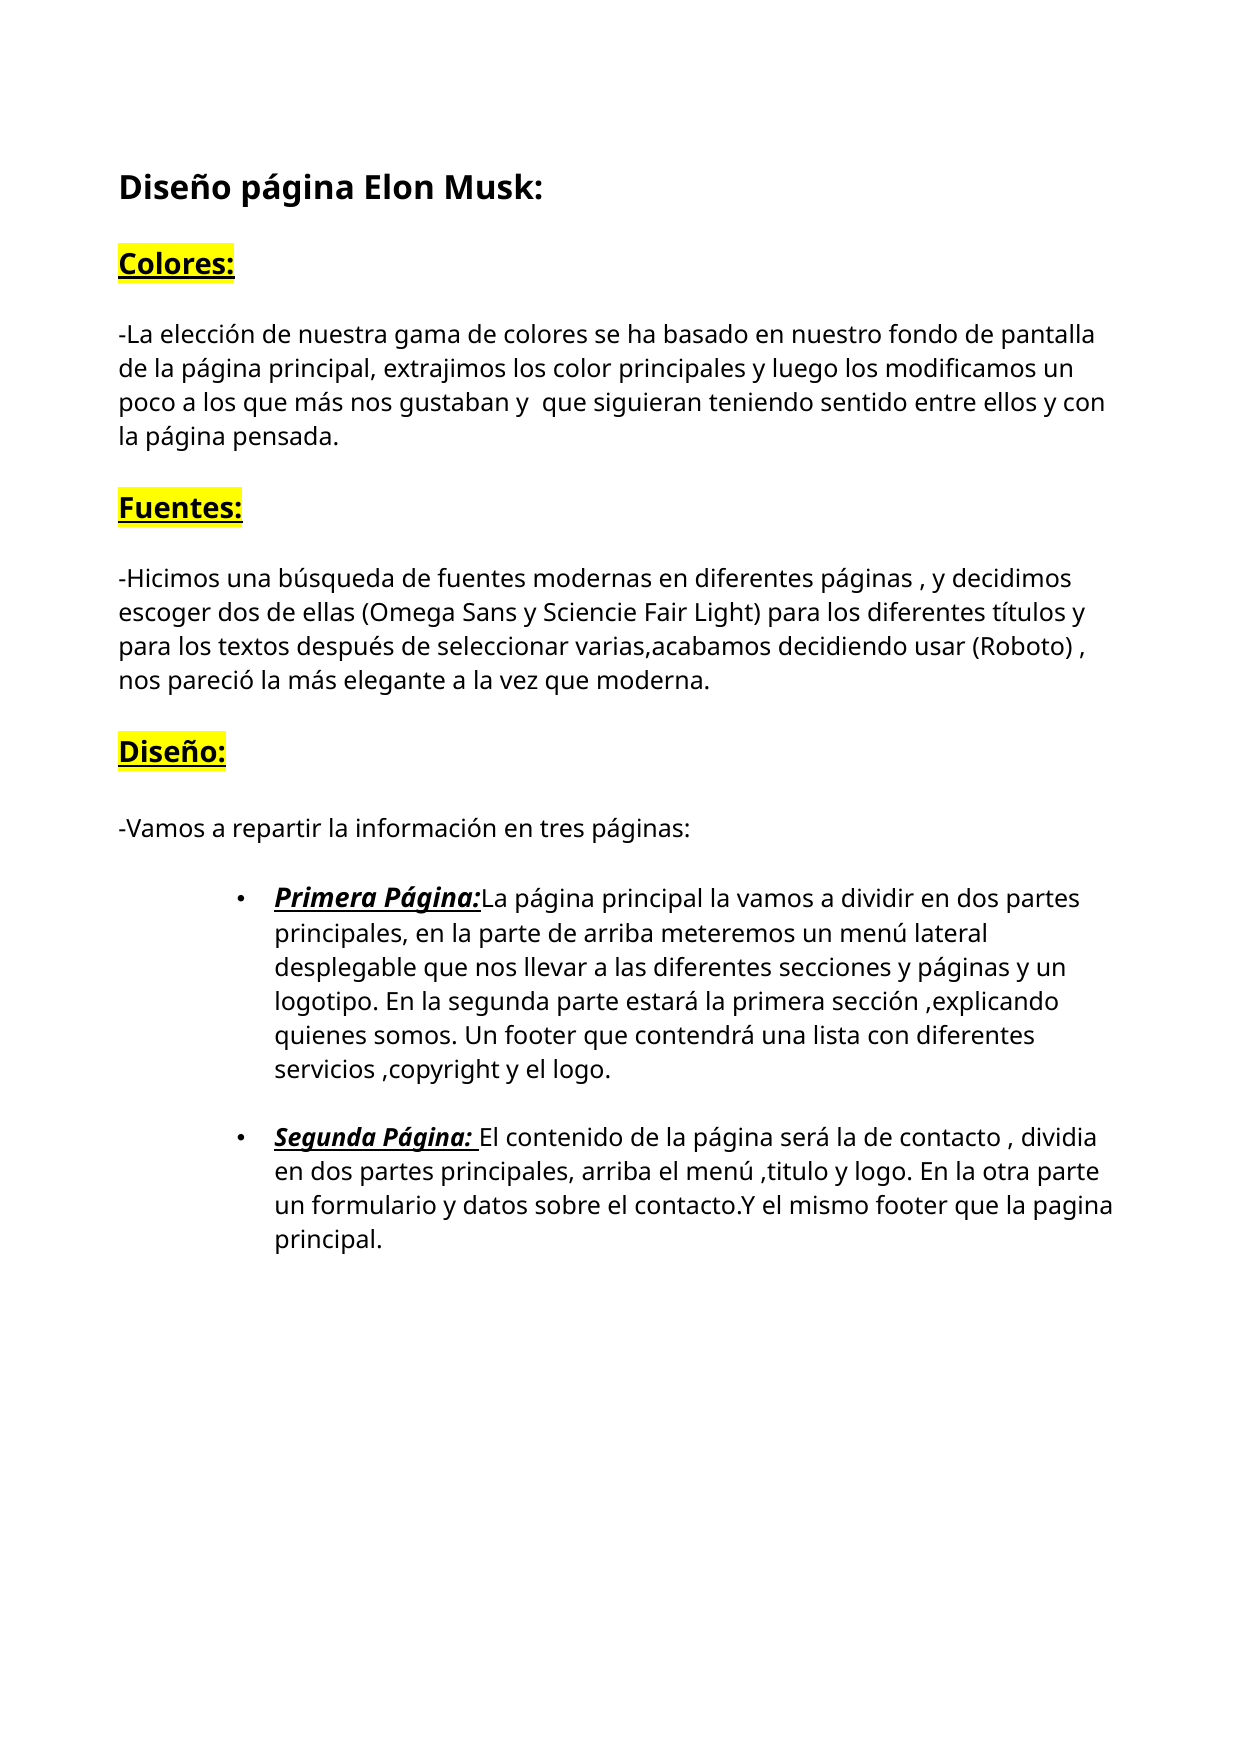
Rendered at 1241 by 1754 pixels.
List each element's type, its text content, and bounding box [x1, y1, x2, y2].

text Fuentes: [118, 487, 1122, 527]
list Primera Página:La página principal la vamos a dividir en dos partes principales, en la parte de arriba meteremos un menú lateral desplegable que nos llevar a las diferentes secciones y páginas y un logotipo. En la segunda parte estará la primera sección ,explicando quienes somos. Un footer que contendrá una lista con diferentes servicios ,copyright y el logo. [237, 879, 1122, 1086]
text -La elección de nuestra gama de colores se ha basado en nuestro fondo de pantalla de la página principal, extrajimos los color principales y luego los modificamos un poco a los que más nos gustaban y que siguieran teniendo sentido entre ellos y con la página pensada. [118, 317, 1122, 453]
text Diseño: [118, 731, 1122, 771]
text Colores: [118, 243, 1122, 283]
text -Hicimos una búsqueda de fuentes modernas en diferentes páginas , y decidimos escoger dos de ellas (Omega Sans y Sciencie Fair Light) para los diferentes títulos y para los textos después de seleccionar varias,acabamos decidiendo usar (Roboto) , nos pareció la más elegante a la vez que moderna. [118, 561, 1122, 697]
text -Vamos a repartir la información en tres páginas: [118, 811, 1122, 844]
text Diseño página Elon Musk: [118, 163, 1122, 209]
list Segunda Página: El contenido de la página será la de contacto , dividia en dos partes principales, arriba el menú ,titulo y logo. En la otra parte un formulario y datos sobre el contacto.Y el mismo footer que la pagina principal. [237, 1120, 1122, 1256]
